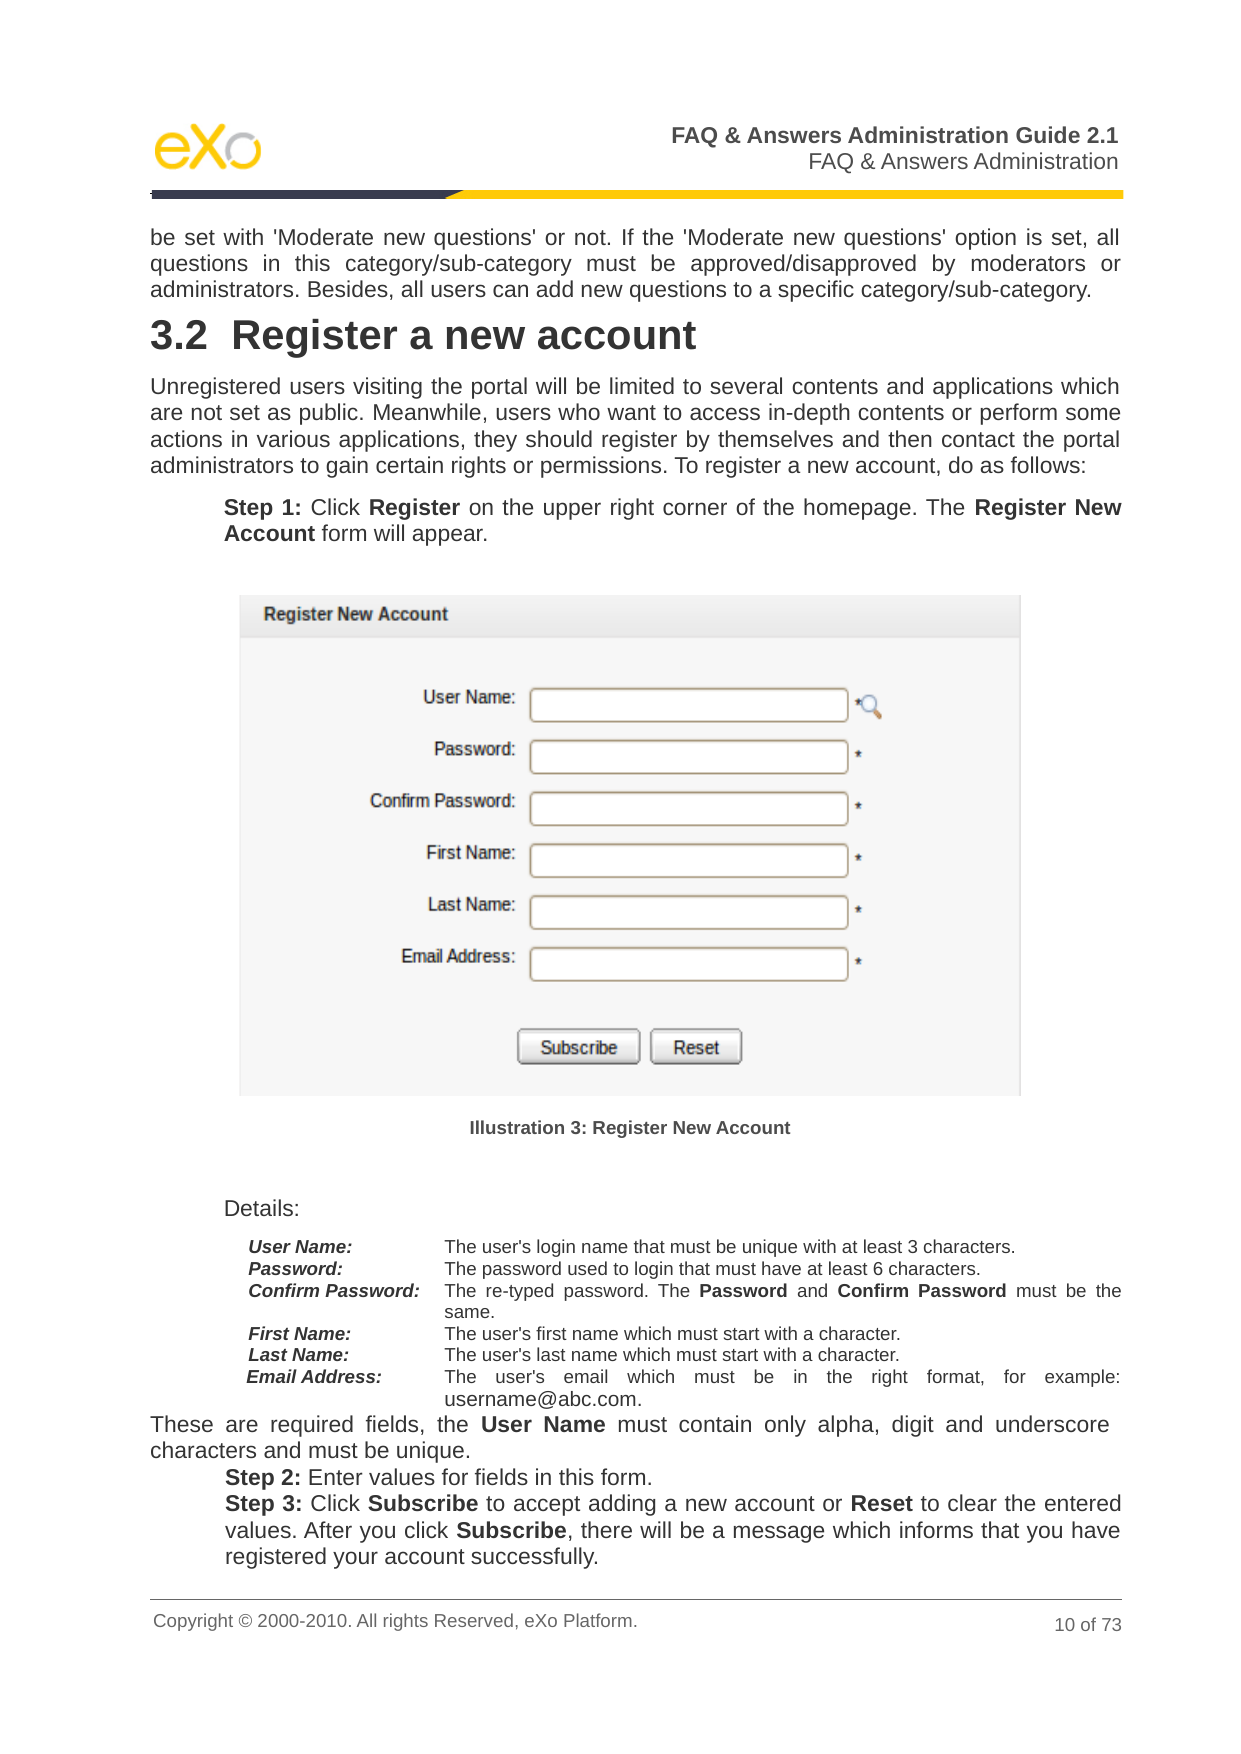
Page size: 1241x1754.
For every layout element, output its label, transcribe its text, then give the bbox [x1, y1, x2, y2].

text User Name: The user's login name that must be unique with at least 3 characters. [248, 1236, 1122, 1258]
text These are required fields, the User Name must contain only alpha, digit and underscore characters and must be unique. [76, 1411, 1122, 1464]
picture [155, 123, 262, 170]
picture [151, 190, 1124, 199]
text Confirm Password: The re-typed password. The Password and Confirm Password must be the same. [248, 1279, 1122, 1322]
text First Name: The user's first name which must start with a character. [248, 1322, 1122, 1344]
text Illustration 3: Register New Account [239, 1096, 1021, 1138]
text Password: The password used to login that must have at least 6 characters. [248, 1258, 1122, 1279]
list Step 3: Click Subscribe to accept adding a new account or Reset to clear the entered values. After you click Subscribe, there will be a message which informs that you have registered your account successfully. [187, 1490, 1122, 1569]
text Details: [150, 1195, 1122, 1221]
picture [239, 595, 1021, 1096]
text Step 1: Click Register on the upper right corner of the homepage. The Register New Account form will appear. [223, 493, 1122, 546]
text Unregistered users visiting the portal will be limited to several contents and applications which are not set as public. Meanwhile, users who want to access in-depth contents or perform some actions in various applications, they should register by themselves and then contact the portal administrators to gain certain rights or permissions. To register a new account, do as follows: [150, 373, 1122, 478]
subtitle Register a new account [150, 310, 1122, 358]
text be set with 'Moderate new questions' or not. If the 'Moderate new questions' option is set, all questions in this category/sub-category must be approved/disapproved by moderators or administrators. Besides, all users can add new questions to a specific category/sub-category. [150, 223, 1122, 303]
text Email Address: The user's email which must be in the right format, for example: username@abc.com. [246, 1366, 1122, 1411]
list Step 2: Enter values for fields in this form. [187, 1464, 1122, 1490]
text Last Name: The user's last name which must start with a character. [248, 1344, 1122, 1366]
